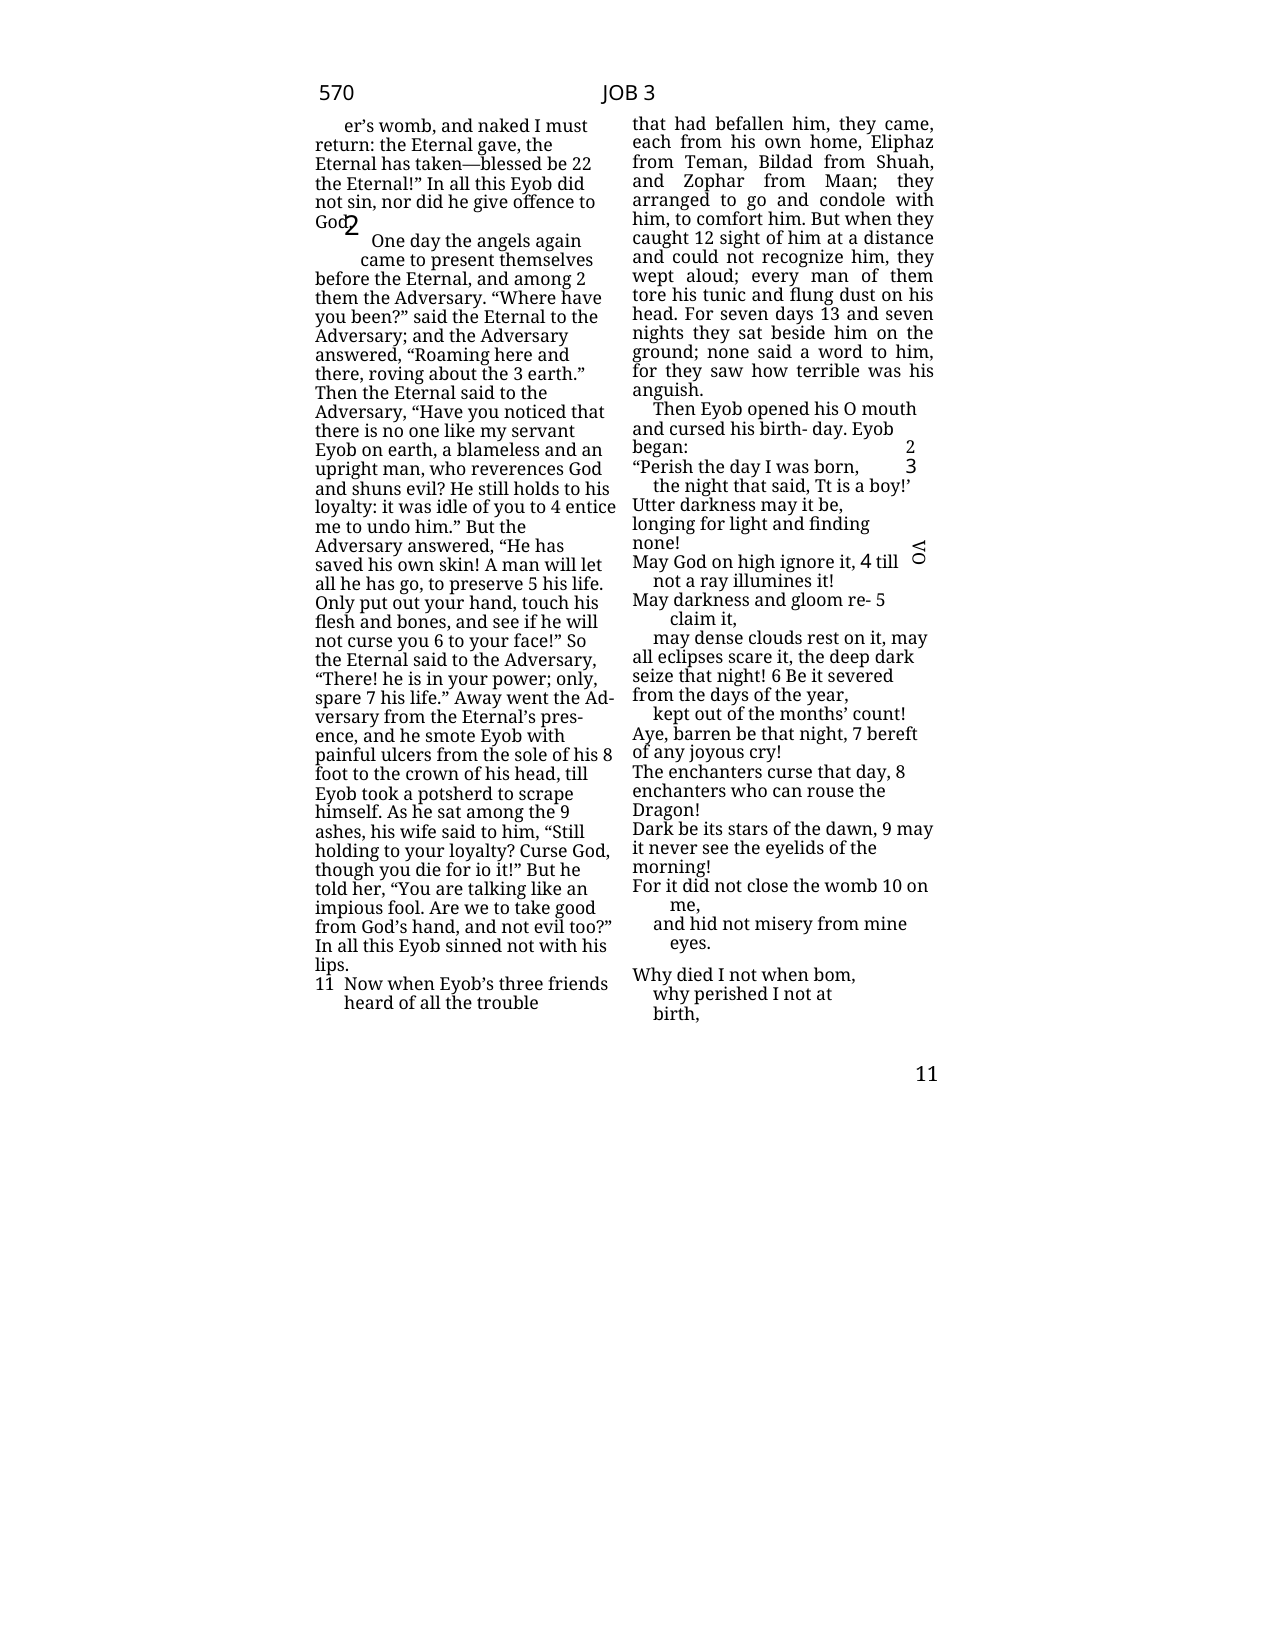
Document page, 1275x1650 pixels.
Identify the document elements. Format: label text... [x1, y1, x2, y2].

text the night that said, Tt is a boy!’ [653, 477, 934, 496]
text VO [909, 540, 927, 579]
text May darkness and gloom re- 5 claim it, [632, 591, 934, 629]
text Then Eyob opened his O mouth and cursed his birth- day. Eyob began: 2 [632, 401, 934, 458]
text and hid not misery from mine eyes. [653, 915, 934, 953]
text For it did not close the womb 10 on me, [632, 877, 934, 915]
text “Perish the day I was born, 3 [632, 458, 934, 477]
text The enchanters curse that day, 8 enchanters who can rouse the Dragon! [632, 763, 934, 820]
text may dense clouds rest on it, may all eclipses scare it, the deep dark seize that night! 6 Be it severed from the days of the year, [632, 629, 934, 706]
text that had befallen him, they came, each from his own home, Eliphaz from Teman, Bildad from Shuah, and Zophar from Maan; they arranged to go and condole with him, to comfort him. But when they caught 12 sight of him at a distance and could not recognize him, they wept aloud; every man of them tore his tunic and flung dust on his head. For seven days 13 and seven nights they sat beside him on the ground; none said a word to him, for they saw how terrible was his anguish. [632, 115, 934, 401]
text Why died I not when bom, why perished I not at birth, [632, 966, 882, 1024]
text er’s womb, and naked I must return: the Eternal gave, the Eternal has taken—blessed be 22 the Eternal!” In all this Eyob did not sin, nor did he give offence to God. [315, 117, 617, 232]
text Dark be its stars of the dawn, 9 may it never see the eyelids of the morning! [632, 820, 934, 877]
text kept out of the months’ count! Aye, barren be that night, 7 bereft of any joyous cry! [632, 706, 934, 763]
text 2 One day the angels again came to present themselves before the Eternal, and among 2 them the Adversary. “Where have you been?” said the Eter­nal to the Adversary; and the Adversary answered, “Roaming here and there, roving about the 3 earth.” Then the Eternal said to the Adversary, “Have you noticed that there is no one like my servant Eyob on earth, a blameless and an upright man, who reverences God and shuns evil? He still holds to his loy­alty: it was idle of you to 4 entice me to undo him.” But the Adversary answered, “He has saved his own skin! A man will let all he has go, to preserve 5 his life. Only put out your hand, touch his flesh and bones, and see if he will not curse you 6 to your face!” So the Eternal said to the Adversary, “There! he is in your power; only, spare 7 his life.” Away went the Ad­versary from the Eternal’s pres­ence, and he smote Eyob with painful ulcers from the sole of his 8 foot to the crown of his head, till Eyob took a potsherd to scrape himself. As he sat among the 9 ashes, his wife said to him, “Still holding to your loyalty? Curse God, though you die for io it!” But he told her, “You are talking like an impious fool. Are we to take good from God’s hand, and not evil too?” In all this Eyob sinned not with his lips. [315, 232, 617, 975]
text May God on high ignore it, 4 till not a ray illumines it! [632, 553, 934, 591]
text Utter darkness may it be, longing for light and finding none! [632, 496, 934, 553]
list Now when Eyob’s three friends heard of all the trouble [315, 975, 617, 1013]
